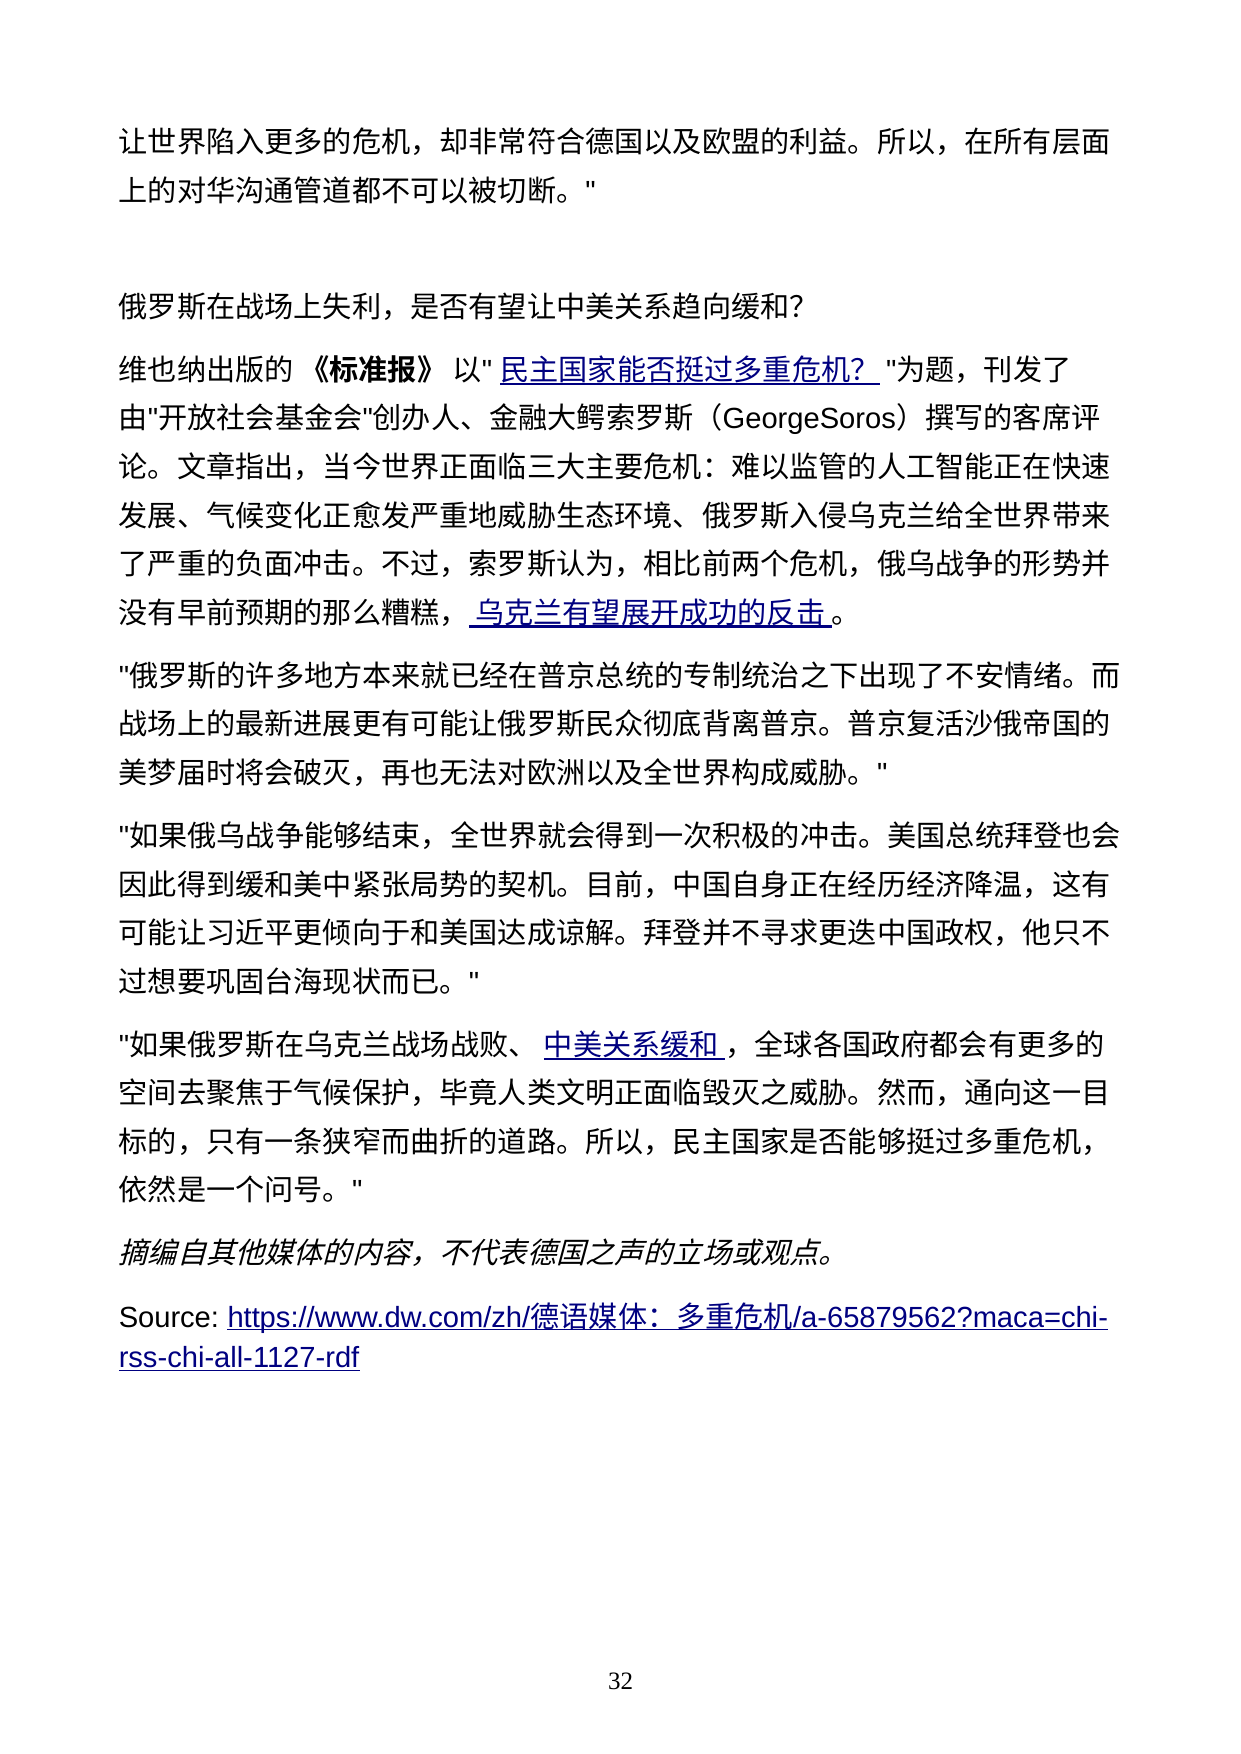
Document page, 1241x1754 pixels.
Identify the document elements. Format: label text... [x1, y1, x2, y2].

text Source: https://www.dw.com/zh/德语媒体：多重危机/a-65879562?maca=chi-rss-chi-all-1127-rdf [118, 1293, 1122, 1374]
text 摘编自其他媒体的内容，不代表德国之声的立场或观点。 [118, 1230, 1122, 1272]
text "如果俄罗斯在乌克兰战场战败、 中美关系缓和 ，全球各国政府都会有更多的空间去聚焦于气候保护，毕竟人类文明正面临毁灭之威胁。然而，通向这一目标的，只有一条狭窄而曲折的道路。所以，民主国家是否能够挺过多重危机，依然是一个问号。" [118, 1021, 1122, 1209]
text 维也纳出版的 《标准报》 以" 民主国家能否挺过多重危机？ "为题，刊发了由"开放社会基金会"创办人、金融大鳄索罗斯（GeorgeSoros）撰写的客席评论。文章指出，当今世界正面临三大主要危机：难以监管的人工智能正在快速发展、气候变化正愈发严重地威胁生态环境、俄罗斯入侵乌克兰给全世界带来了严重的负面冲击。不过，索罗斯认为，相比前两个危机，俄乌战争的形势并没有早前预期的那么糟糕， 乌克兰有望展开成功的反击 。 [118, 346, 1122, 631]
text 俄罗斯在战场上失利，是否有望让中美关系趋向缓和？ [118, 283, 1122, 326]
text "如果俄乌战争能够结束，全世界就会得到一次积极的冲击。美国总统拜登也会因此得到缓和美中紧张局势的契机。目前，中国自身正在经历经济降温，这有可能让习近平更倾向于和美国达成谅解。拜登并不寻求更迭中国政权，他只不过想要巩固台海现状而已。" [118, 812, 1122, 1000]
text 让世界陷入更多的危机，却非常符合德国以及欧盟的利益。所以，在所有层面上的对华沟通管道都不可以被切断。" [118, 118, 1122, 209]
text "俄罗斯的许多地方本来就已经在普京总统的专制统治之下出现了不安情绪。而战场上的最新进展更有可能让俄罗斯民众彻底背离普京。普京复活沙俄帝国的美梦届时将会破灭，再也无法对欧洲以及全世界构成威胁。" [118, 652, 1122, 792]
